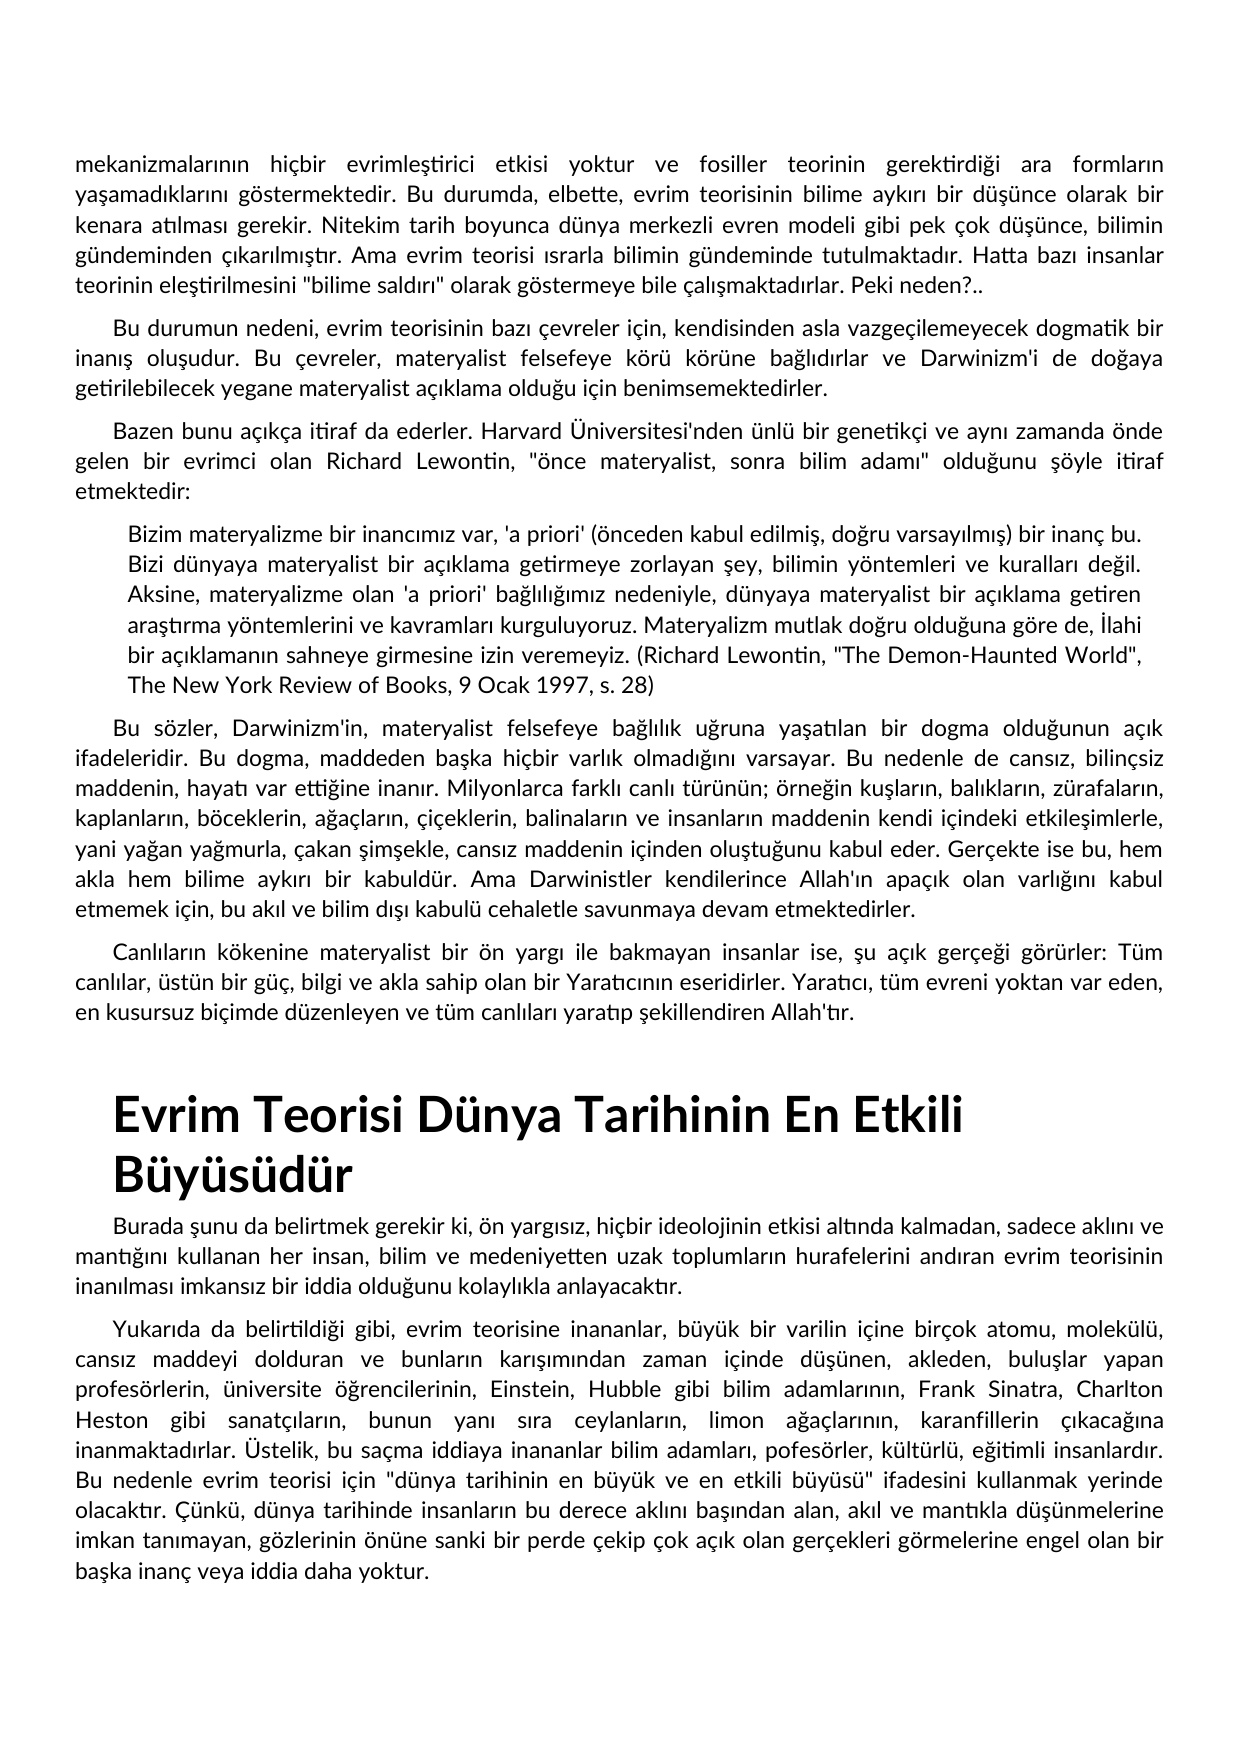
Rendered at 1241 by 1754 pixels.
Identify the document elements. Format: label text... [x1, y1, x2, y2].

text Bu sözler, Darwinizm'in, materyalist felsefeye bağlılık uğruna yaşatılan bir dogma olduğunun açık ifadeleridir. Bu dogma, maddeden başka hiçbir varlık olmadığını varsayar. Bu nedenle de cansız, bilinçsiz maddenin, hayatı var ettiğine inanır. Milyonlarca farklı canlı türünün; örneğin kuşların, balıkların, zürafaların, kaplanların, böceklerin, ağaçların, çiçeklerin, balinaların ve insanların maddenin kendi içindeki etkileşimlerle, yani yağan yağmurla, çakan şimşekle, cansız maddenin içinden oluştuğunu kabul eder. Gerçekte ise bu, hem akla hem bilime aykırı bir kabuldür. Ama Darwinistler kendilerince Allah'ın apaçık olan varlığını kabul etmemek için, bu akıl ve bilim dışı kabulü cehaletle savunmaya devam etmektedirler. [75, 713, 1165, 922]
text Bizim materyalizme bir inancımız var, 'a priori' (önceden kabul edilmiş, doğru varsayılmış) bir inanç bu. Bizi dünyaya materyalist bir açıklama getirmeye zorlayan şey, bilimin yöntemleri ve kuralları değil. Aksine, materyalizme olan 'a priori' bağlılığımız nedeniyle, dünyaya materyalist bir açıklama getiren araştırma yöntemlerini ve kavramları kurguluyoruz. Materyalizm mutlak doğru olduğuna göre de, İlahi bir açıklamanın sahneye girmesine izin veremeyiz. (Richard Lewontin, "The Demon-Haunted World", The New York Review of Books, 9 Ocak 1997, s. 28) [127, 520, 1143, 698]
text Yukarıda da belirtildiği gibi, evrim teorisine inananlar, büyük bir varilin içine birçok atomu, molekülü, cansız maddeyi dolduran ve bunların karışımından zaman içinde düşünen, akleden, buluşlar yapan profesörlerin, üniversite öğrencilerinin, Einstein, Hubble gibi bilim adamlarının, Frank Sinatra, Charlton Heston gibi sanatçıların, bunun yanı sıra ceylanların, limon ağaçlarının, karanfillerin çıkacağına inanmaktadırlar. Üstelik, bu saçma iddiaya inananlar bilim adamları, pofesörler, kültürlü, eğitimli insanlardır. Bu nedenle evrim teorisi için "dünya tarihinin en büyük ve en etkili büyüsü" ifadesini kullanmak yerinde olacaktır. Çünkü, dünya tarihinde insanların bu derece aklını başından alan, akıl ve mantıkla düşünmelerine imkan tanımayan, gözlerinin önüne sanki bir perde çekip çok açık olan gerçekleri görmelerine engel olan bir başka inanç veya iddia daha yoktur. [75, 1315, 1165, 1584]
text Bazen bunu açıkça itiraf da ederler. Harvard Üniversitesi'nden ünlü bir genetikçi ve aynı zamanda önde gelen bir evrimci olan Richard Lewontin, "önce materyalist, sonra bilim adamı" olduğunu şöyle itiraf etmektedir: [75, 417, 1165, 504]
text Bu durumun nedeni, evrim teorisinin bazı çevreler için, kendisinden asla vazgeçilemeyecek dogmatik bir inanış oluşudur. Bu çevreler, materyalist felsefeye körü körüne bağlıdırlar ve Darwinizm'i de doğaya getirilebilecek yegane materyalist açıklama olduğu için benimsemektedirler. [75, 313, 1165, 401]
text Burada şunu da belirtmek gerekir ki, ön yargısız, hiçbir ideolojinin etkisi altında kalmadan, sadece aklını ve mantığını kullanan her insan, bilim ve medeniyetten uzak toplumların hurafelerini andıran evrim teorisinin inanılması imkansız bir iddia olduğunu kolaylıkla anlayacaktır. [75, 1212, 1165, 1299]
subtitle Evrim Teorisi Dünya Tarihinin En Etkili Büyüsüdür [112, 1083, 1165, 1203]
text mekanizmalarının hiçbir evrimleştirici etkisi yoktur ve fosiller teorinin gerektirdiği ara formların yaşamadıklarını göstermektedir. Bu durumda, elbette, evrim teorisinin bilime aykırı bir düşünce olarak bir kenara atılması gerekir. Nitekim tarih boyunca dünya merkezli evren modeli gibi pek çok düşünce, bilimin gündeminden çıkarılmıştır. Ama evrim teorisi ısrarla bilimin gündeminde tutulmaktadır. Hatta bazı insanlar teorinin eleştirilmesini "bilime saldırı" olarak göstermeye bile çalışmaktadırlar. Peki neden?.. [75, 150, 1165, 298]
text Canlıların kökenine materyalist bir ön yargı ile bakmayan insanlar ise, şu açık gerçeği görürler: Tüm canlılar, üstün bir güç, bilgi ve akla sahip olan bir Yaratıcının eseridirler. Yaratıcı, tüm evreni yoktan var eden, en kusursuz biçimde düzenleyen ve tüm canlıları yaratıp şekillendiren Allah'tır. [75, 937, 1165, 1025]
